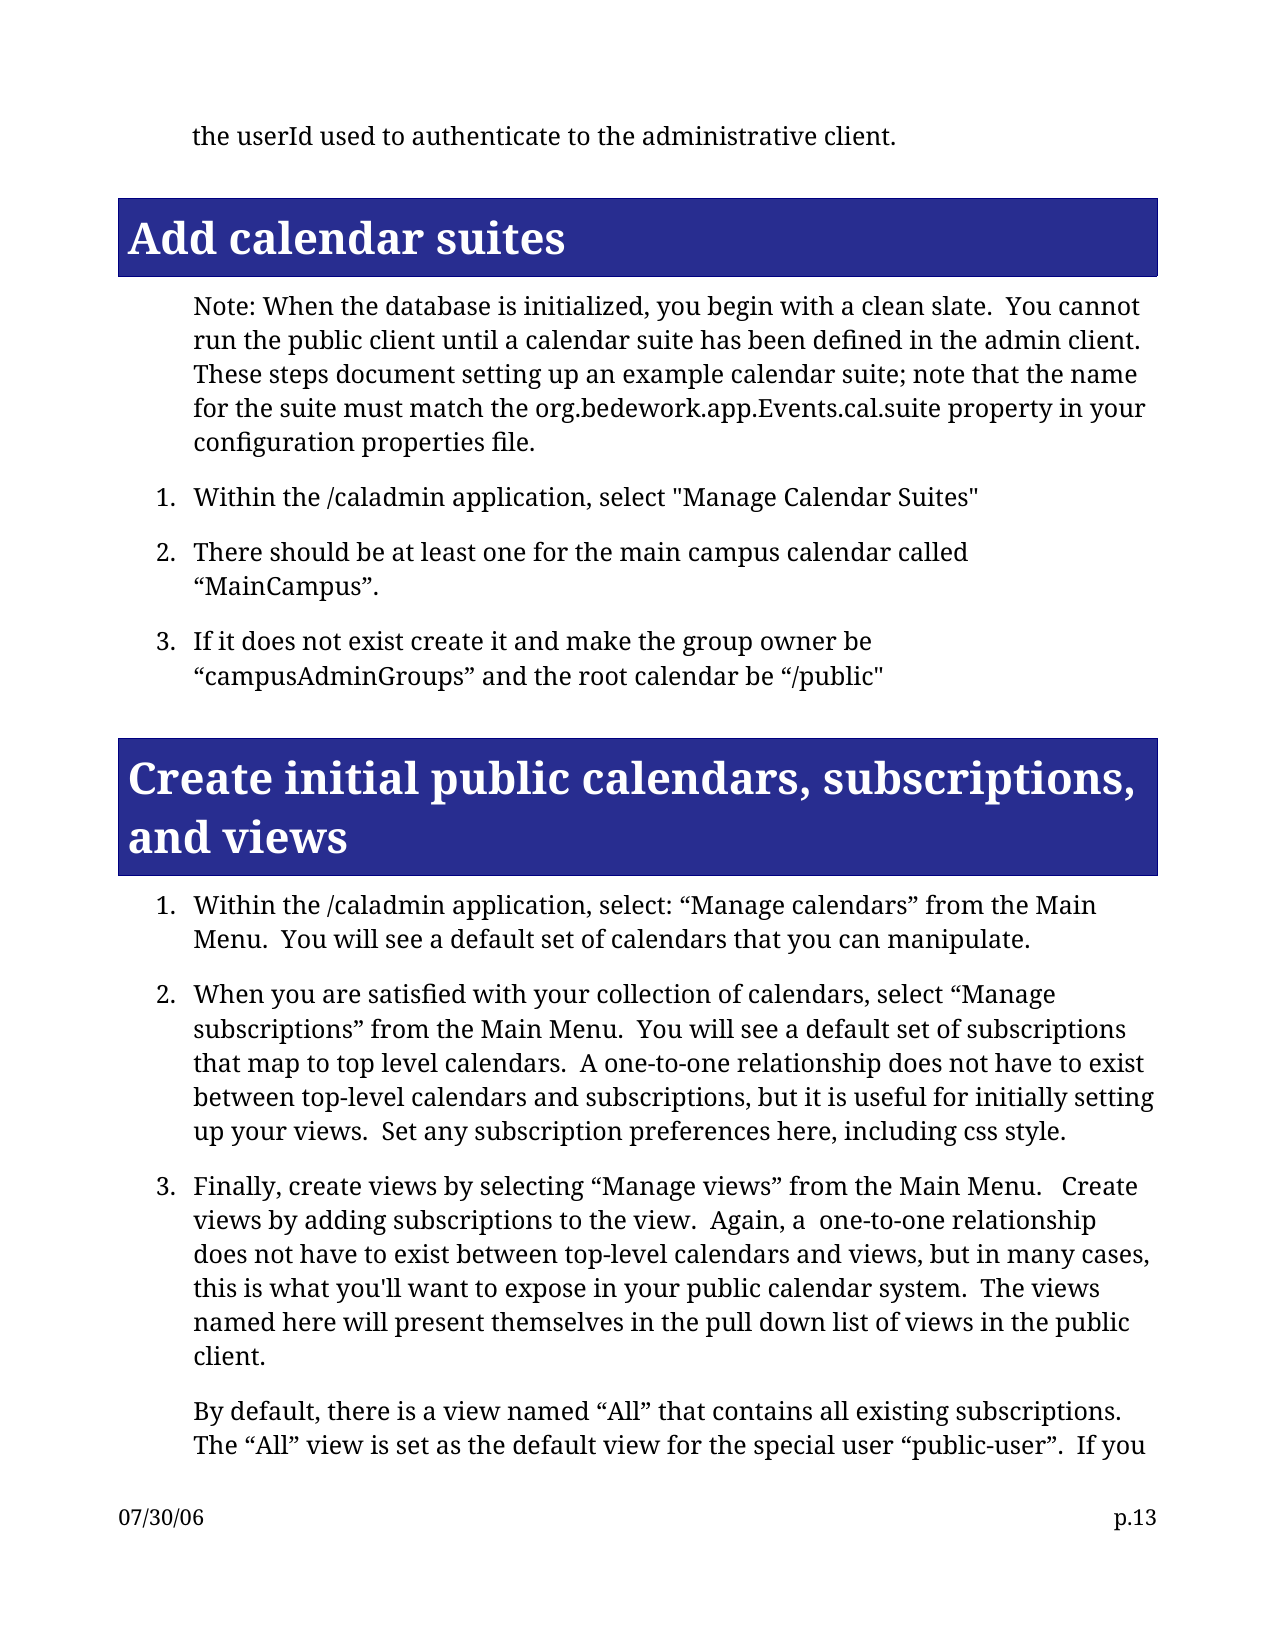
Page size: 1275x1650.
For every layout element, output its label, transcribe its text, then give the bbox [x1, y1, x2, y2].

list Note: When the database is initialized, you begin with a clean slate. You cannot run the public client until a calendar suite has been defined in the admin client. These steps document setting up an example calendar suite; note that the name for the suite must match the org.bedework.app.Events.cal.suite property in your configuration properties file. [156, 288, 1157, 459]
list Within the /caladmin application, select: “Manage calendars” from the Main Menu. You will see a default set of calendars that you can manipulate. [156, 888, 1157, 956]
subtitle Create initial public calendars, subscriptions, and views [119, 739, 1157, 875]
subtitle Add calendar suites [119, 199, 1157, 276]
list There should be at least one for the main campus calendar called “MainCampus”. [156, 535, 1157, 603]
list Within the /caladmin application, select "Manage Calendar Suites" [156, 480, 1157, 514]
list When you are satisfied with your collection of calendars, select “Manage subscriptions” from the Main Menu. You will see a default set of subscriptions that map to top level calendars. A one-to-one relationship does not have to exist between top-level calendars and subscriptions, but it is useful for initially setting up your views. Set any subscription preferences here, including css style. [156, 977, 1157, 1147]
list By default, there is a view named “All” that contains all existing subscriptions. The “All” view is set as the default view for the special user “public-user”. If you [156, 1394, 1157, 1462]
list Finally, create views by selecting “Manage views” from the Main Menu. Create views by adding subscriptions to the view. Again, a one-to-one relationship does not have to exist between top-level calendars and views, but in many cases, this is what you'll want to expose in your public calendar system. The views named here will present themselves in the pull down list of views in the public client. [156, 1168, 1157, 1373]
list the userId used to authenticate to the administrative client. [162, 118, 1157, 152]
list If it does not exist create it and make the group owner be “campusAdminGroups” and the root calendar be “/public" [156, 624, 1157, 692]
